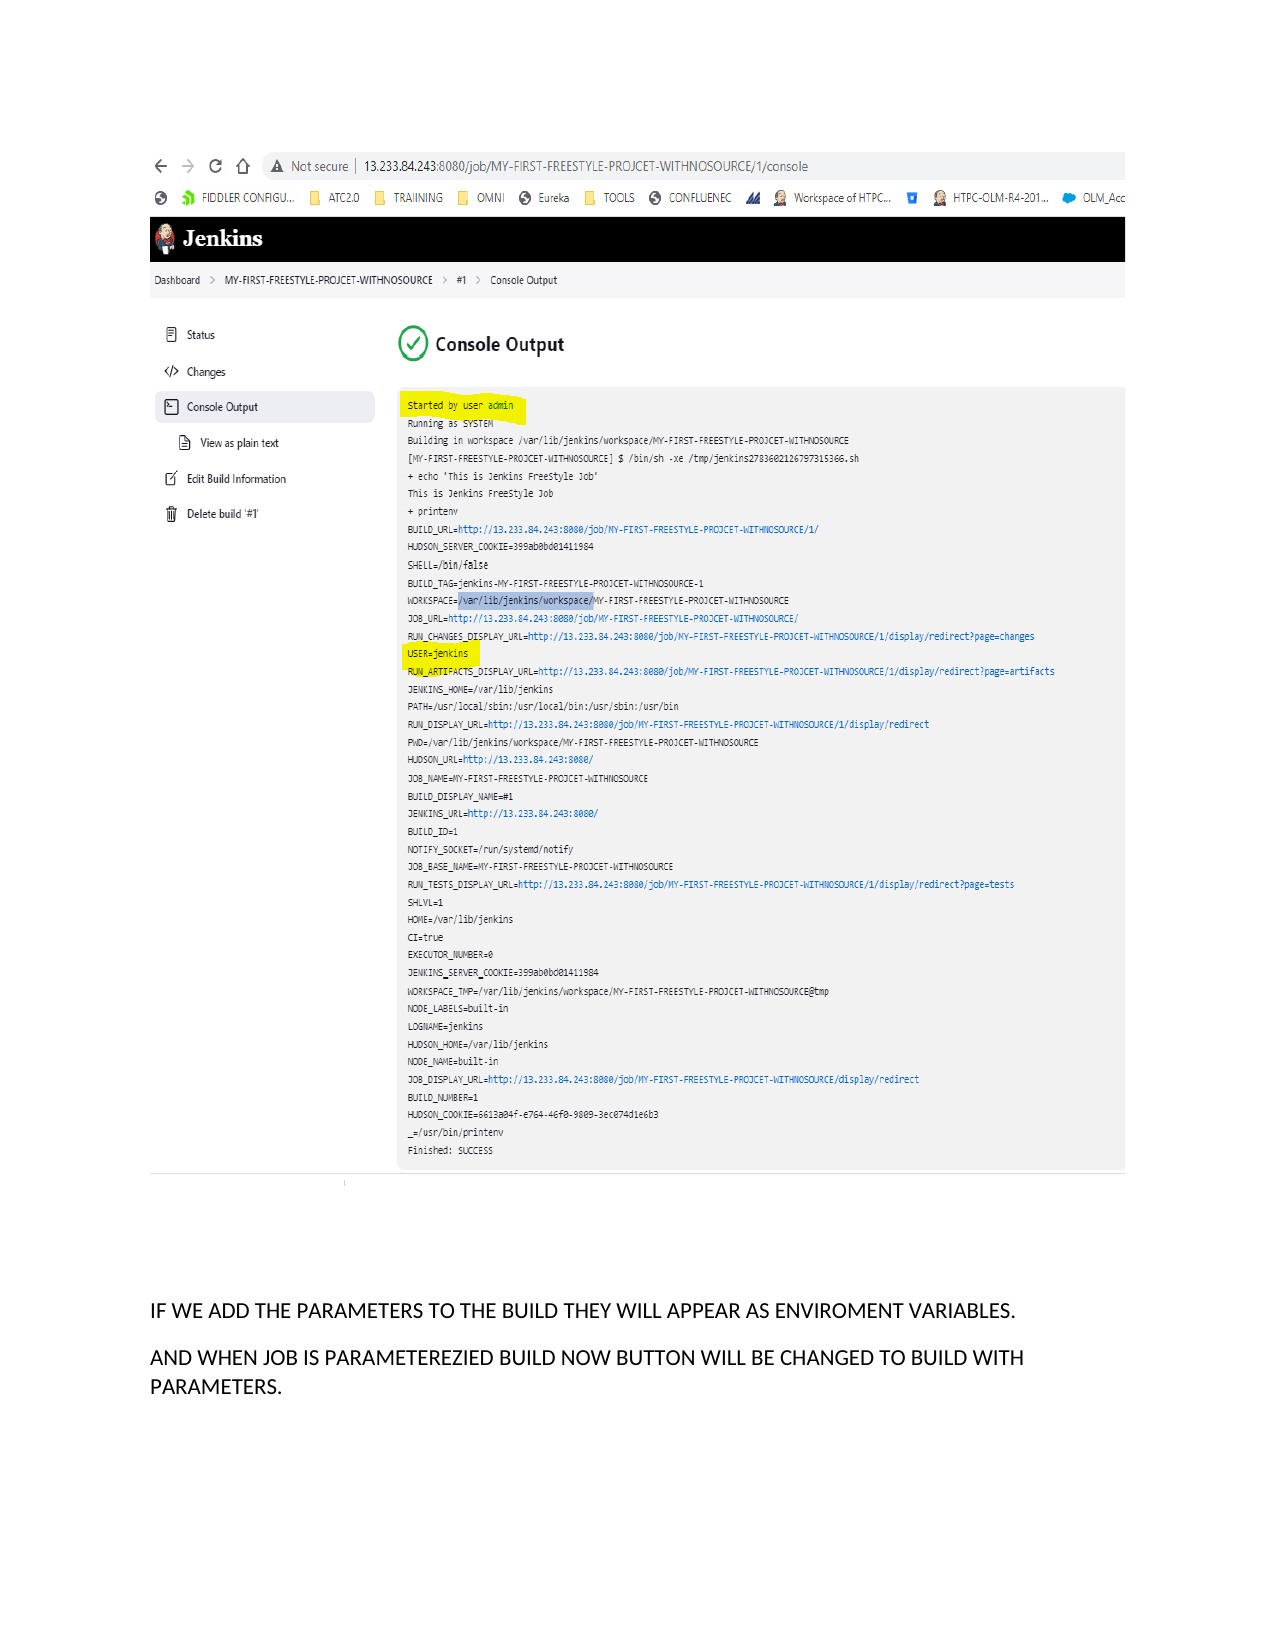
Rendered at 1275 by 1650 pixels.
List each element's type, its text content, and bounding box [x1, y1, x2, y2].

text IF WE ADD THE PARAMETERS TO THE BUILD THEY WILL APPEAR AS ENVIROMENT VARIABLES. [150, 1296, 1125, 1324]
text AND WHEN JOB IS PARAMETEREZIED BUILD NOW BUTTON WILL BE CHANGED TO BUILD WITH PARAMETERS. [150, 1343, 1125, 1401]
